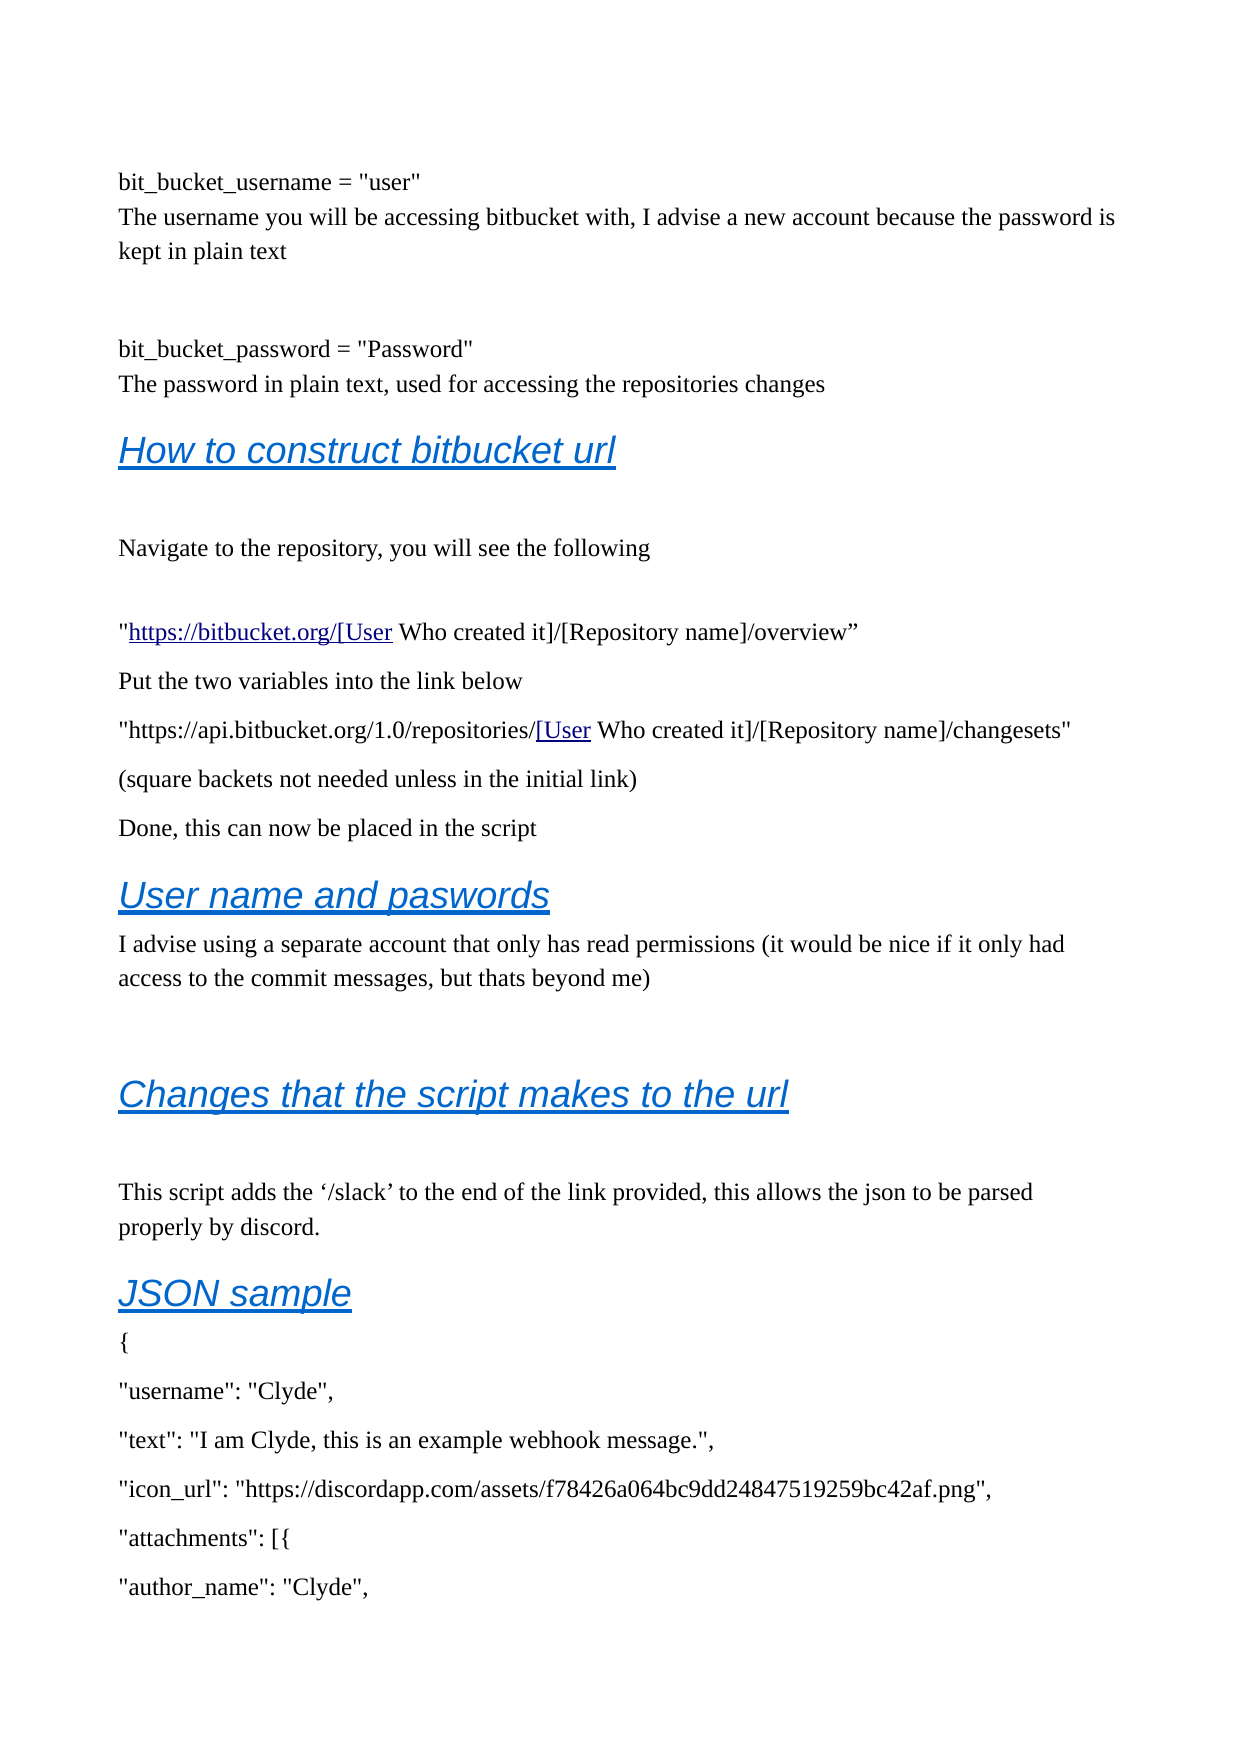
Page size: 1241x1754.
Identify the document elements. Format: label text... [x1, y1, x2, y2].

text Done, this can now be placed in the script [118, 813, 1122, 842]
text bit_bucket_password = "Password" The password in plain text, used for accessing the repositories changes [118, 334, 1122, 397]
text bit_bucket_username = "user" The username you will be accessing bitbucket with, I advise a new account because the password is kept in plain text [118, 167, 1122, 265]
text "icon_url": "https://discordapp.com/assets/f78426a064bc9dd24847519259bc42af.png", [118, 1474, 1122, 1503]
text This script adds the ‘/slack’ to the end of the link provided, this allows the json to be parsed properly by discord. [118, 1177, 1122, 1240]
text "attachments": [{ [118, 1523, 1122, 1552]
subtitle How to construct bitbucket url [118, 428, 1122, 472]
text "https://bitbucket.org/[User Who created it]/[Repository name]/overview” [118, 617, 1122, 646]
text Put the two variables into the link below [118, 666, 1122, 695]
text "text": "I am Clyde, this is an example webhook message.", [118, 1425, 1122, 1454]
text (square backets not needed unless in the initial link) [118, 764, 1122, 793]
text "https://api.bitbucket.org/1.0/repositories/[User Who created it]/[Repository name]/changesets" [118, 715, 1122, 744]
text "author_name": "Clyde", [118, 1572, 1122, 1601]
text Navigate to the repository, you will see the following [118, 533, 1122, 597]
subtitle User name and paswords [118, 873, 1122, 916]
text { [118, 1327, 1122, 1356]
text I advise using a separate account that only has read permissions (it would be nice if it only had access to the commit messages, but thats beyond me) [118, 929, 1122, 992]
text "username": "Clyde", [118, 1376, 1122, 1405]
subtitle JSON sample [118, 1271, 1122, 1315]
subtitle Changes that the script makes to the url [118, 1072, 1122, 1116]
